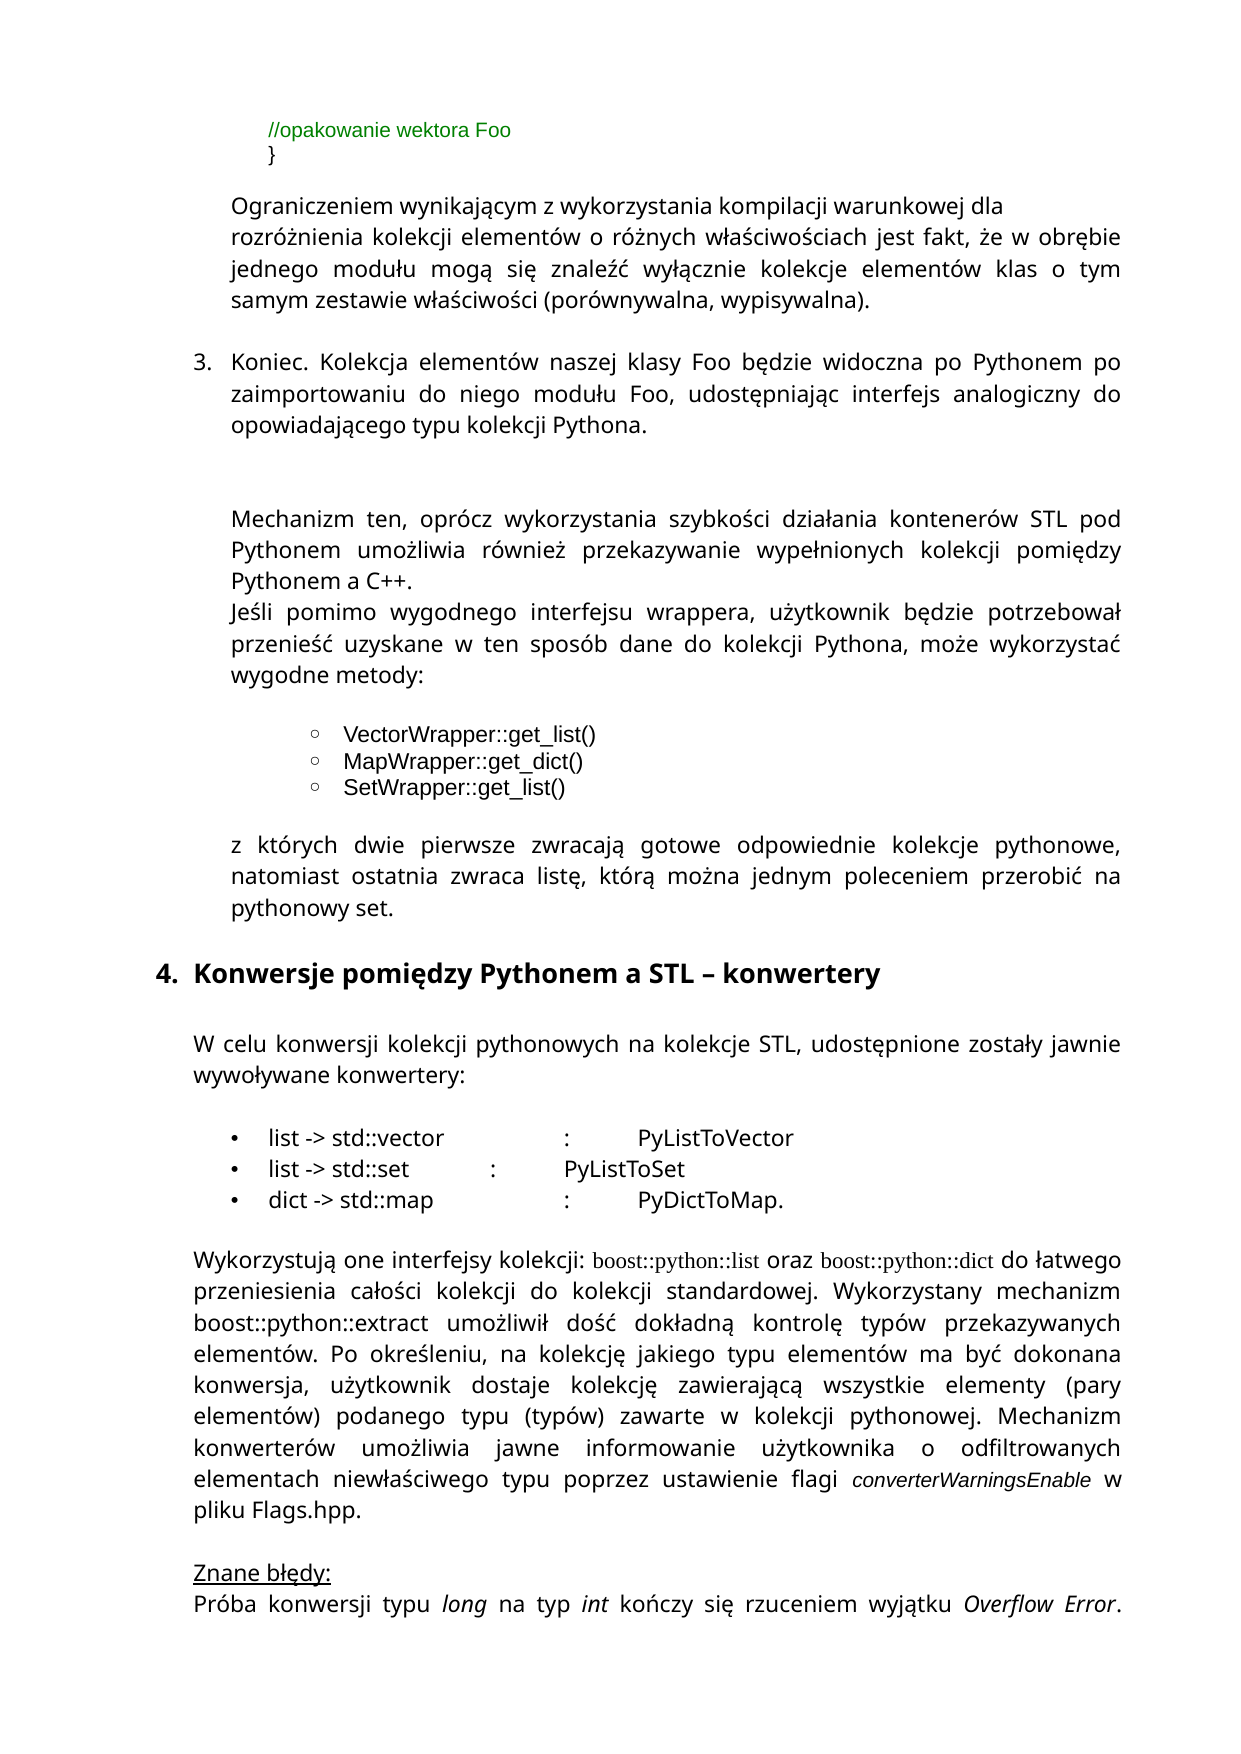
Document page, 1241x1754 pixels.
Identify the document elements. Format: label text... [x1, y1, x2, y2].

list list -> std::set : PyListToSet [231, 1153, 1122, 1184]
list Znane błędy: [156, 1557, 1122, 1588]
list z których dwie pierwsze zwracają gotowe odpowiednie kolekcje pythonowe, natomiast ostatnia zwraca listę, którą można jednym poleceniem przerobić na pythonowy set. [193, 829, 1122, 923]
list W celu konwersji kolekcji pythonowych na kolekcje STL, udostępnione zostały jawnie wywoływane konwertery: [156, 1028, 1122, 1090]
list MapWrapper::get_dict() [306, 748, 1122, 774]
list list -> std::vector : PyListToVector [231, 1122, 1122, 1153]
list Mechanizm ten, oprócz wykorzystania szybkości działania kontenerów STL pod Pythonem umożliwia również przekazywanie wypełnionych kolekcji pomiędzy Pythonem a C++. [193, 502, 1122, 596]
list dict -> std::map : PyDictToMap. [231, 1184, 1122, 1215]
list rozróżnienia kolekcji elementów o różnych właściwościach jest fakt, że w obrębie jednego modułu mogą się znaleźć wyłącznie kolekcje elementów klas o tym samym zestawie właściwości (porównywalna, wypisywalna). [193, 221, 1122, 315]
list Jeśli pomimo wygodnego interfejsu wrappera, użytkownik będzie potrzebował przenieść uzyskane w ten sposób dane do kolekcji Pythona, może wykorzystać wygodne metody: [193, 596, 1122, 690]
list } [231, 142, 1122, 166]
list Próba konwersji typu long na typ int kończy się rzuceniem wyjątku Overflow Error. [156, 1588, 1122, 1619]
list Koniec. Kolekcja elementów naszej klasy Foo będzie widoczna po Pythonem po zaimportowaniu do niego modułu Foo, udostępniając interfejs analogiczny do opowiadającego typu kolekcji Pythona. [193, 346, 1122, 440]
list Konwersje pomiędzy Pythonem a STL – konwertery [156, 954, 1122, 991]
list //opakowanie wektora Foo [231, 118, 1122, 142]
list VectorWrapper::get_list() [306, 721, 1122, 748]
list SetWrapper::get_list() [306, 774, 1122, 800]
list Ograniczeniem wynikającym z wykorzystania kompilacji warunkowej dla [193, 190, 1122, 221]
list Wykorzystują one interfejsy kolekcji: boost::python::list oraz boost::python::dict do łatwego przeniesienia całości kolekcji do kolekcji standardowej. Wykorzystany mechanizm boost::python::extract umożliwił dość dokładną kontrolę typów przekazywanych elementów. Po określeniu, na kolekcję jakiego typu elementów ma być dokonana konwersja, użytkownik dostaje kolekcję zawierającą wszystkie elementy (pary elementów) podanego typu (typów) zawarte w kolekcji pythonowej. Mechanizm konwerterów umożliwia jawne informowanie użytkownika o odfiltrowanych elementach niewłaściwego typu poprzez ustawienie flagi converterWarningsEnable w pliku Flags.hpp. [156, 1244, 1122, 1525]
